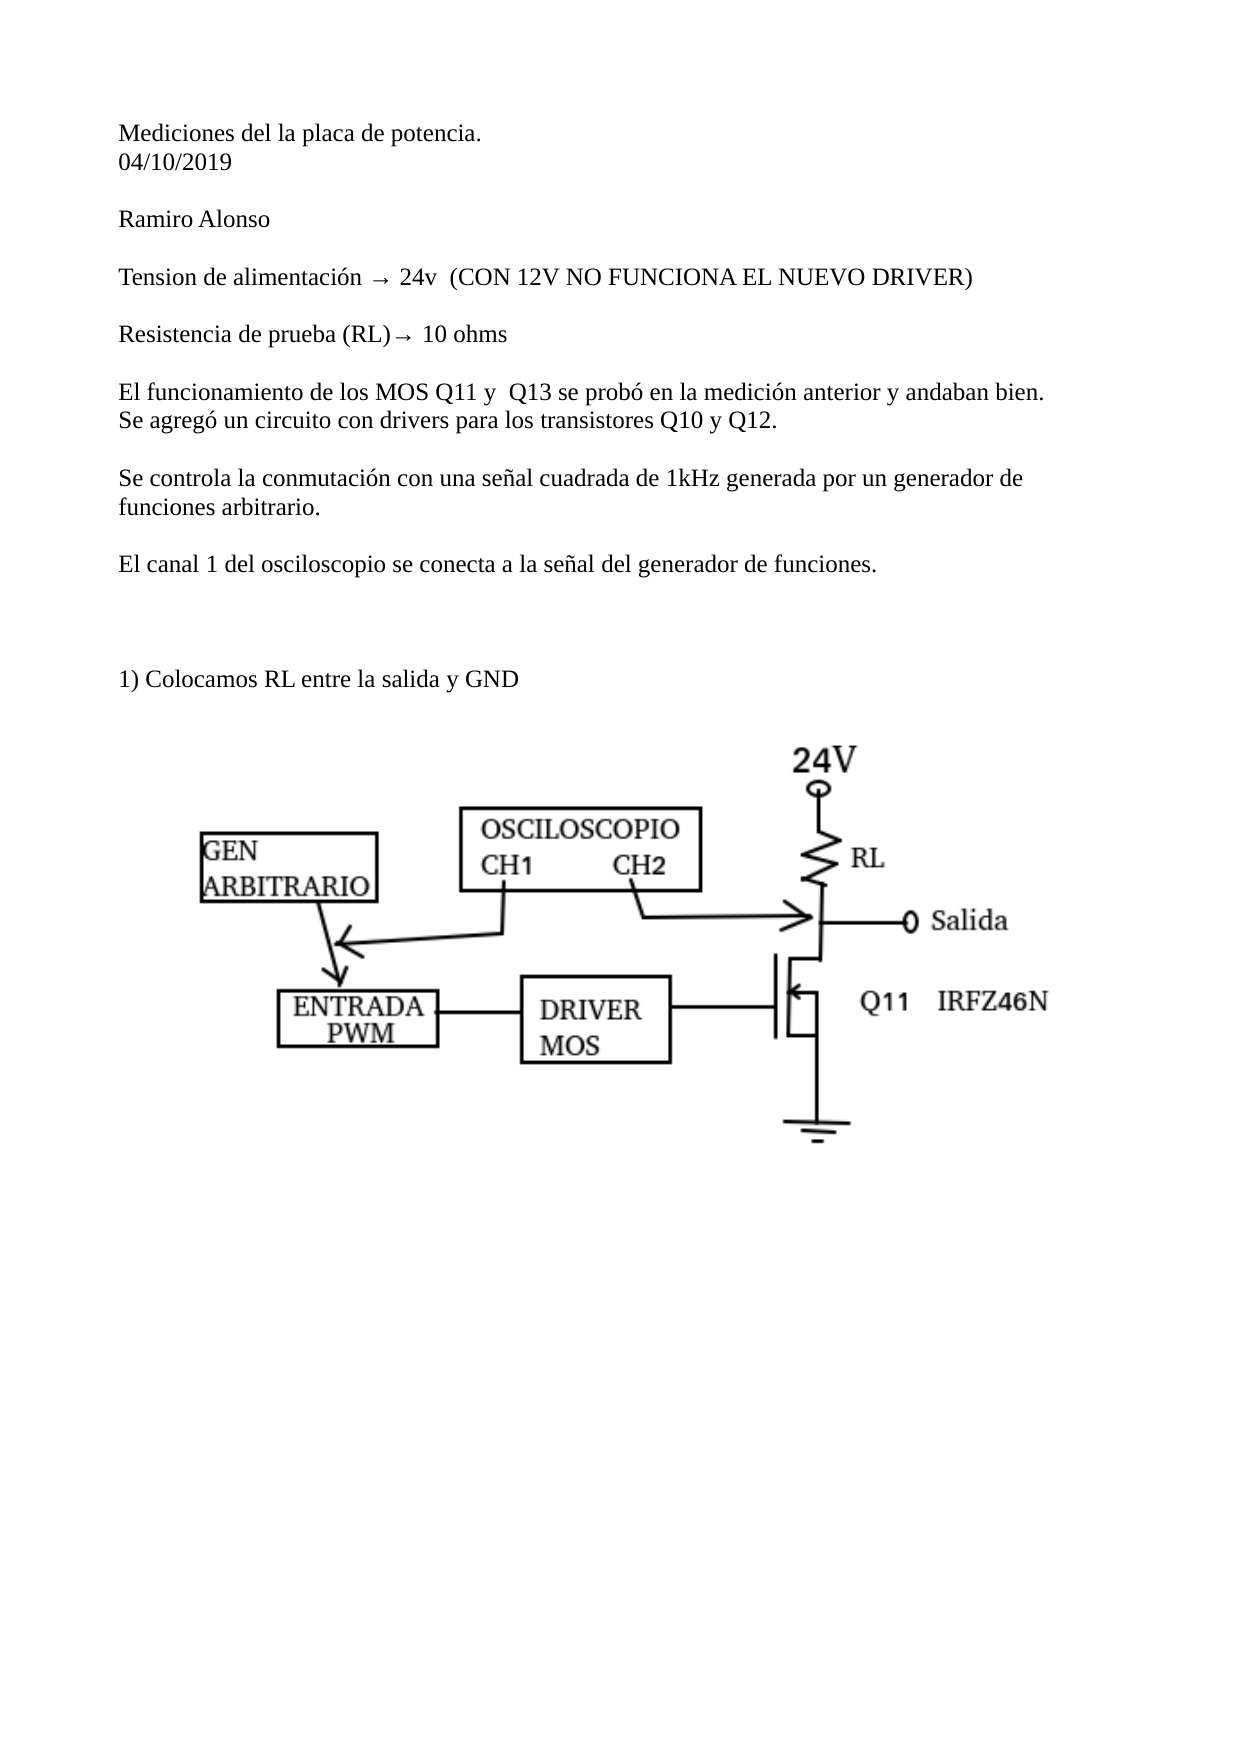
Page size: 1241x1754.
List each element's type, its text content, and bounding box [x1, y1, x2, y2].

text Tension de alimentación → 24v (CON 12V NO FUNCIONA EL NUEVO DRIVER) [118, 262, 1122, 291]
text Ramiro Alonso [118, 204, 1122, 233]
text 04/10/2019 [118, 147, 1122, 176]
text Se agregó un circuito con drivers para los transistores Q10 y Q12. [118, 406, 1122, 434]
text Resistencia de prueba (RL)→ 10 ohms [118, 319, 1122, 348]
text El funcionamiento de los MOS Q11 y Q13 se probó en la medición anterior y andaban bien. [118, 377, 1122, 406]
text El canal 1 del osciloscopio se conecta a la señal del generador de funciones. [118, 549, 1122, 578]
text Mediciones del la placa de potencia. [118, 118, 1122, 147]
text 1) Colocamos RL entre la salida y GND [118, 664, 1122, 693]
text Se controla la conmutación con una señal cuadrada de 1kHz generada por un generador de funciones arbitrario. [118, 463, 1122, 521]
picture [177, 721, 1063, 1172]
